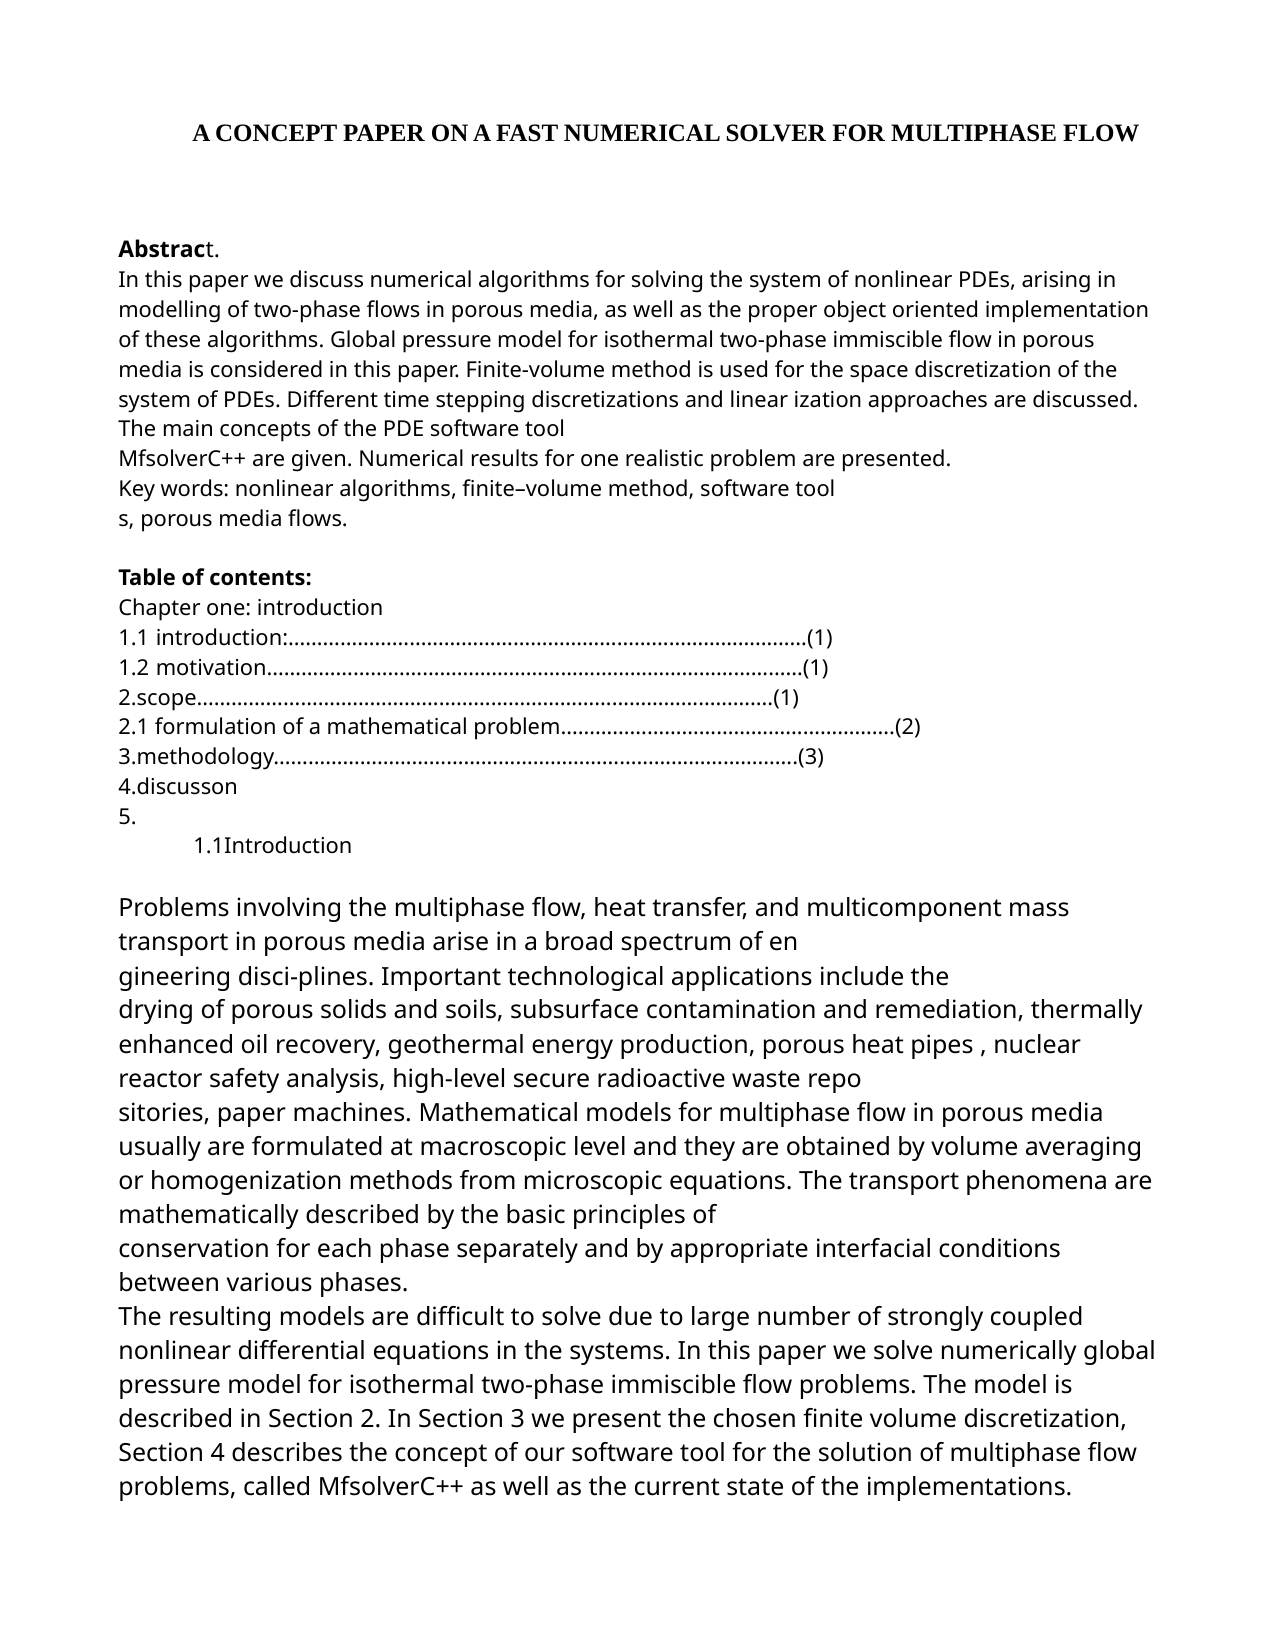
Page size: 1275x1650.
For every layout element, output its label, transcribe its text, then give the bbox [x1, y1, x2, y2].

text Chapter one: introduction [118, 592, 1157, 622]
text Abstract. [118, 233, 1157, 264]
text Problems involving the multiphase flow, heat transfer, and multicomponent mass transport in porous media arise in a broad spectrum of en [118, 890, 1157, 958]
text 4.discusson [118, 771, 1157, 801]
text 3.methodology……………………………………………………………………………….(3) [118, 741, 1157, 771]
text conservation for each phase separately and by appropriate interfacial conditions between various phases. [118, 1231, 1157, 1299]
list motivation…………………………………………………………………………………(1) [118, 652, 1157, 681]
text 5. [118, 801, 1157, 830]
text MfsolverC++ are given. Numerical results for one realistic problem are presented. [118, 443, 1157, 473]
text 1.1Introduction [193, 830, 1157, 860]
text Key words: nonlinear algorithms, finite–volume method, software tool [118, 473, 1157, 503]
text s, porous media flows. [118, 503, 1157, 532]
text gineering disci-plines. Important technological applications include the [118, 958, 1157, 992]
text Table of contents: [118, 562, 1157, 592]
text 2.1 formulation of a mathematical problem………………………………………………….(2) [118, 711, 1157, 741]
text The resulting models are difficult to solve due to large number of strongly coupled nonlinear differential equations in the systems. In this paper we solve numerically global pressure model for isothermal two-phase immiscible flow problems. The model is described in Section 2. In Section 3 we present the chosen finite volume discretization, Section 4 describes the concept of our software tool for the solution of multiphase flow problems, called MfsolverC++ as well as the current state of the implementations. [118, 1299, 1157, 1503]
list introduction:………………………………………………………………………………(1) [118, 622, 1157, 652]
text 2.scope……………………………………………………………………………………….(1) [118, 681, 1157, 711]
text In this paper we discuss numerical algorithms for solving the system of nonlinear PDEs, arising in modelling of two-phase flows in porous media, as well as the proper object oriented implementation of these algorithms. Global pressure model for isothermal two-phase immiscible flow in porous media is considered in this paper. Finite-volume method is used for the space discretization of the system of PDEs. Different time stepping discretizations and linear ization approaches are discussed. The main concepts of the PDE software tool [118, 264, 1157, 443]
text drying of porous solids and soils, subsurface contamination and remediation, thermally enhanced oil recovery, geothermal energy production, porous heat pipes , nuclear reactor safety analysis, high-level secure radioactive waste repo [118, 992, 1157, 1094]
text A CONCEPT PAPER ON A FAST NUMERICAL SOLVER FOR MULTIPHASE FLOW [118, 118, 1157, 147]
text sitories, paper machines. Mathematical models for multiphase flow in porous media usually are formulated at macroscopic level and they are obtained by volume averaging or homogenization methods from microscopic equations. The transport phenomena are mathematically described by the basic principles of [118, 1094, 1157, 1231]
